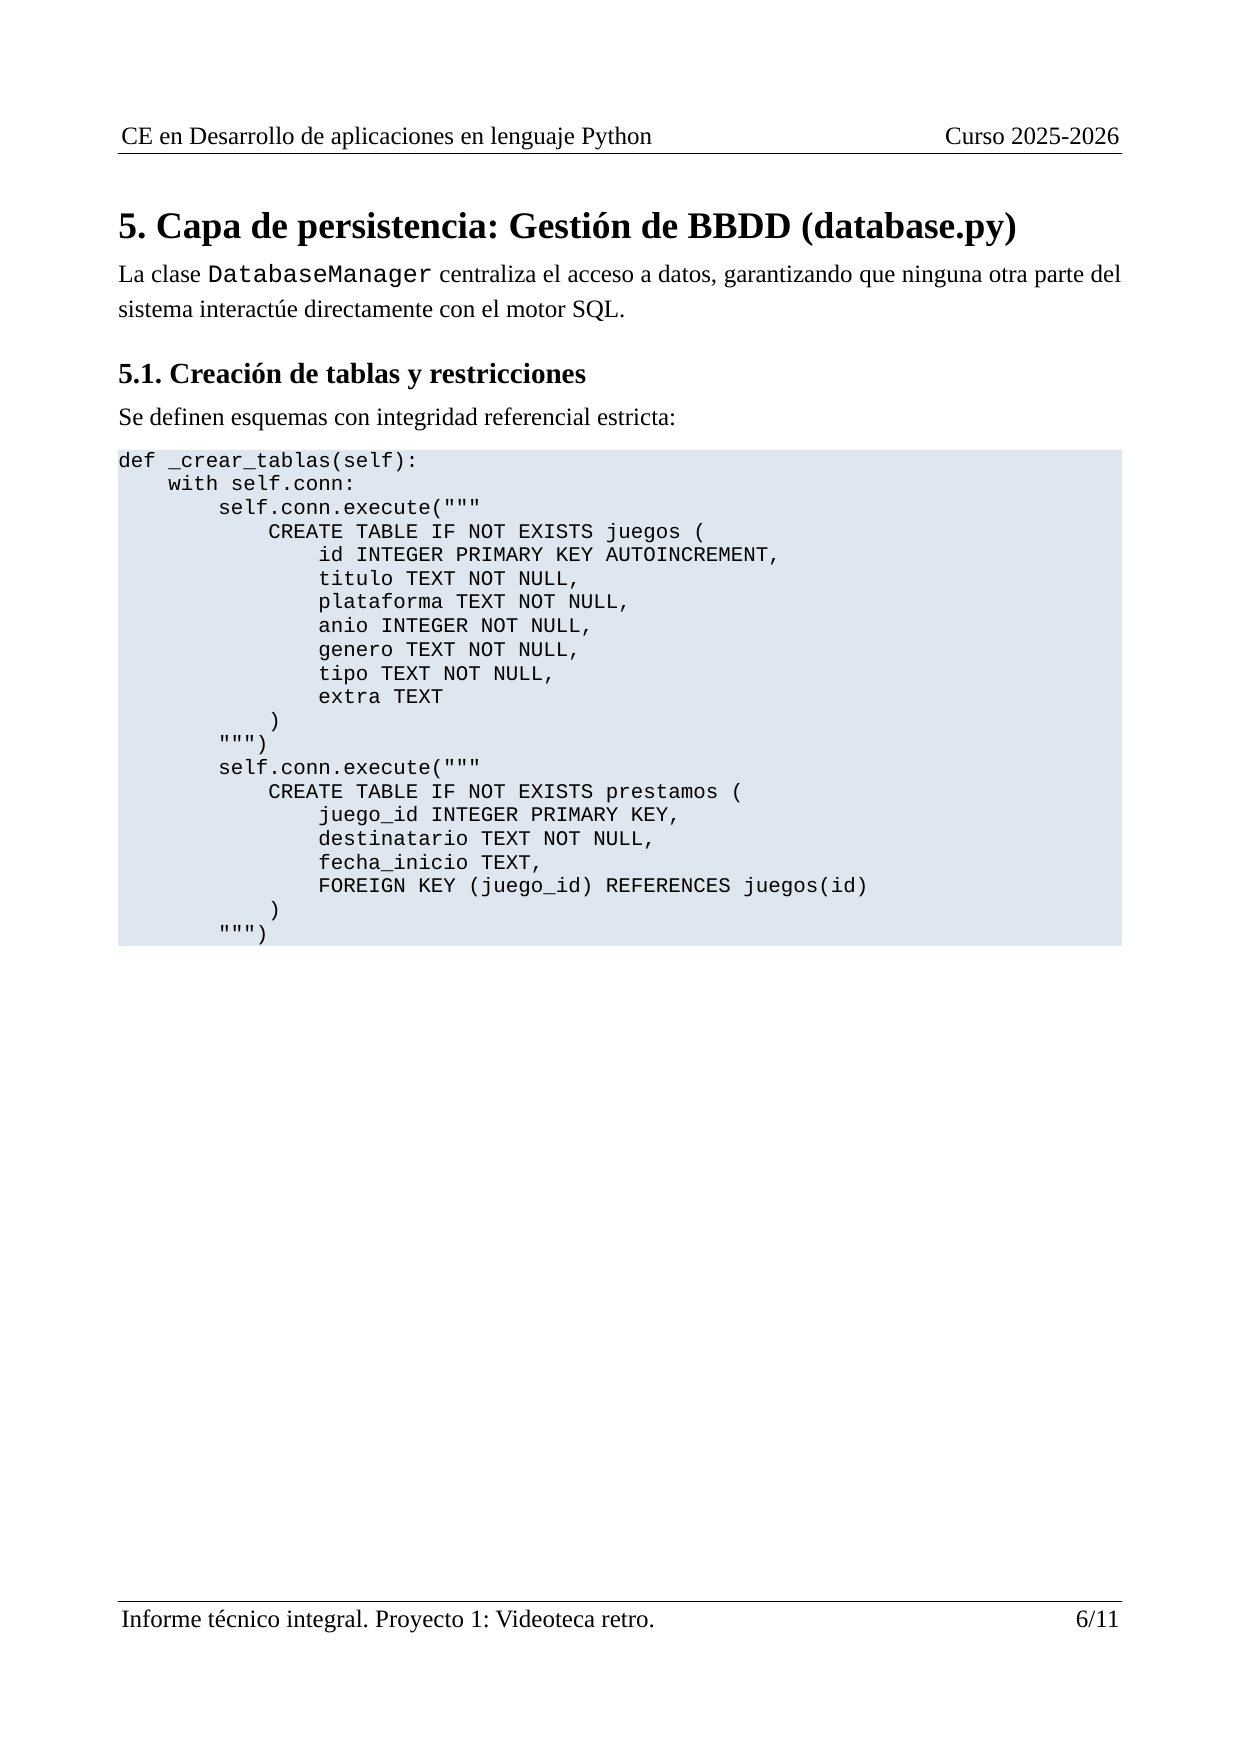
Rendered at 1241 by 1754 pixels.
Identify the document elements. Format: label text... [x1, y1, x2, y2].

text ) [118, 710, 1122, 733]
text destinatario TEXT NOT NULL, [118, 828, 1122, 852]
text titulo TEXT NOT NULL, [118, 568, 1122, 592]
text anio INTEGER NOT NULL, [118, 615, 1122, 639]
text self.conn.execute(""" [118, 757, 1122, 781]
text def _crear_tablas(self): [118, 450, 1122, 473]
text juego_id INTEGER PRIMARY KEY, [118, 804, 1122, 828]
text La clase DatabaseManager centraliza el acceso a datos, garantizando que ninguna otra parte del sistema interactúe directamente con el motor SQL. [118, 259, 1122, 323]
text FOREIGN KEY (juego_id) REFERENCES juegos(id) [118, 875, 1122, 899]
subtitle 5. Capa de persistencia: Gestión de BBDD (database.py) [118, 203, 1122, 246]
text id INTEGER PRIMARY KEY AUTOINCREMENT, [118, 544, 1122, 568]
text """) [118, 733, 1122, 757]
text Se definen esquemas con integridad referencial estricta: [118, 402, 1122, 431]
text extra TEXT [118, 686, 1122, 710]
text plataforma TEXT NOT NULL, [118, 592, 1122, 615]
text genero TEXT NOT NULL, [118, 639, 1122, 662]
text fecha_inicio TEXT, [118, 852, 1122, 875]
text CREATE TABLE IF NOT EXISTS juegos ( [118, 521, 1122, 544]
text with self.conn: [118, 473, 1122, 497]
text ) [118, 899, 1122, 923]
text tipo TEXT NOT NULL, [118, 662, 1122, 686]
subtitle 5.1. Creación de tablas y restricciones [118, 356, 1122, 389]
text """) [118, 923, 1122, 946]
text self.conn.execute(""" [118, 497, 1122, 521]
text CREATE TABLE IF NOT EXISTS prestamos ( [118, 781, 1122, 804]
